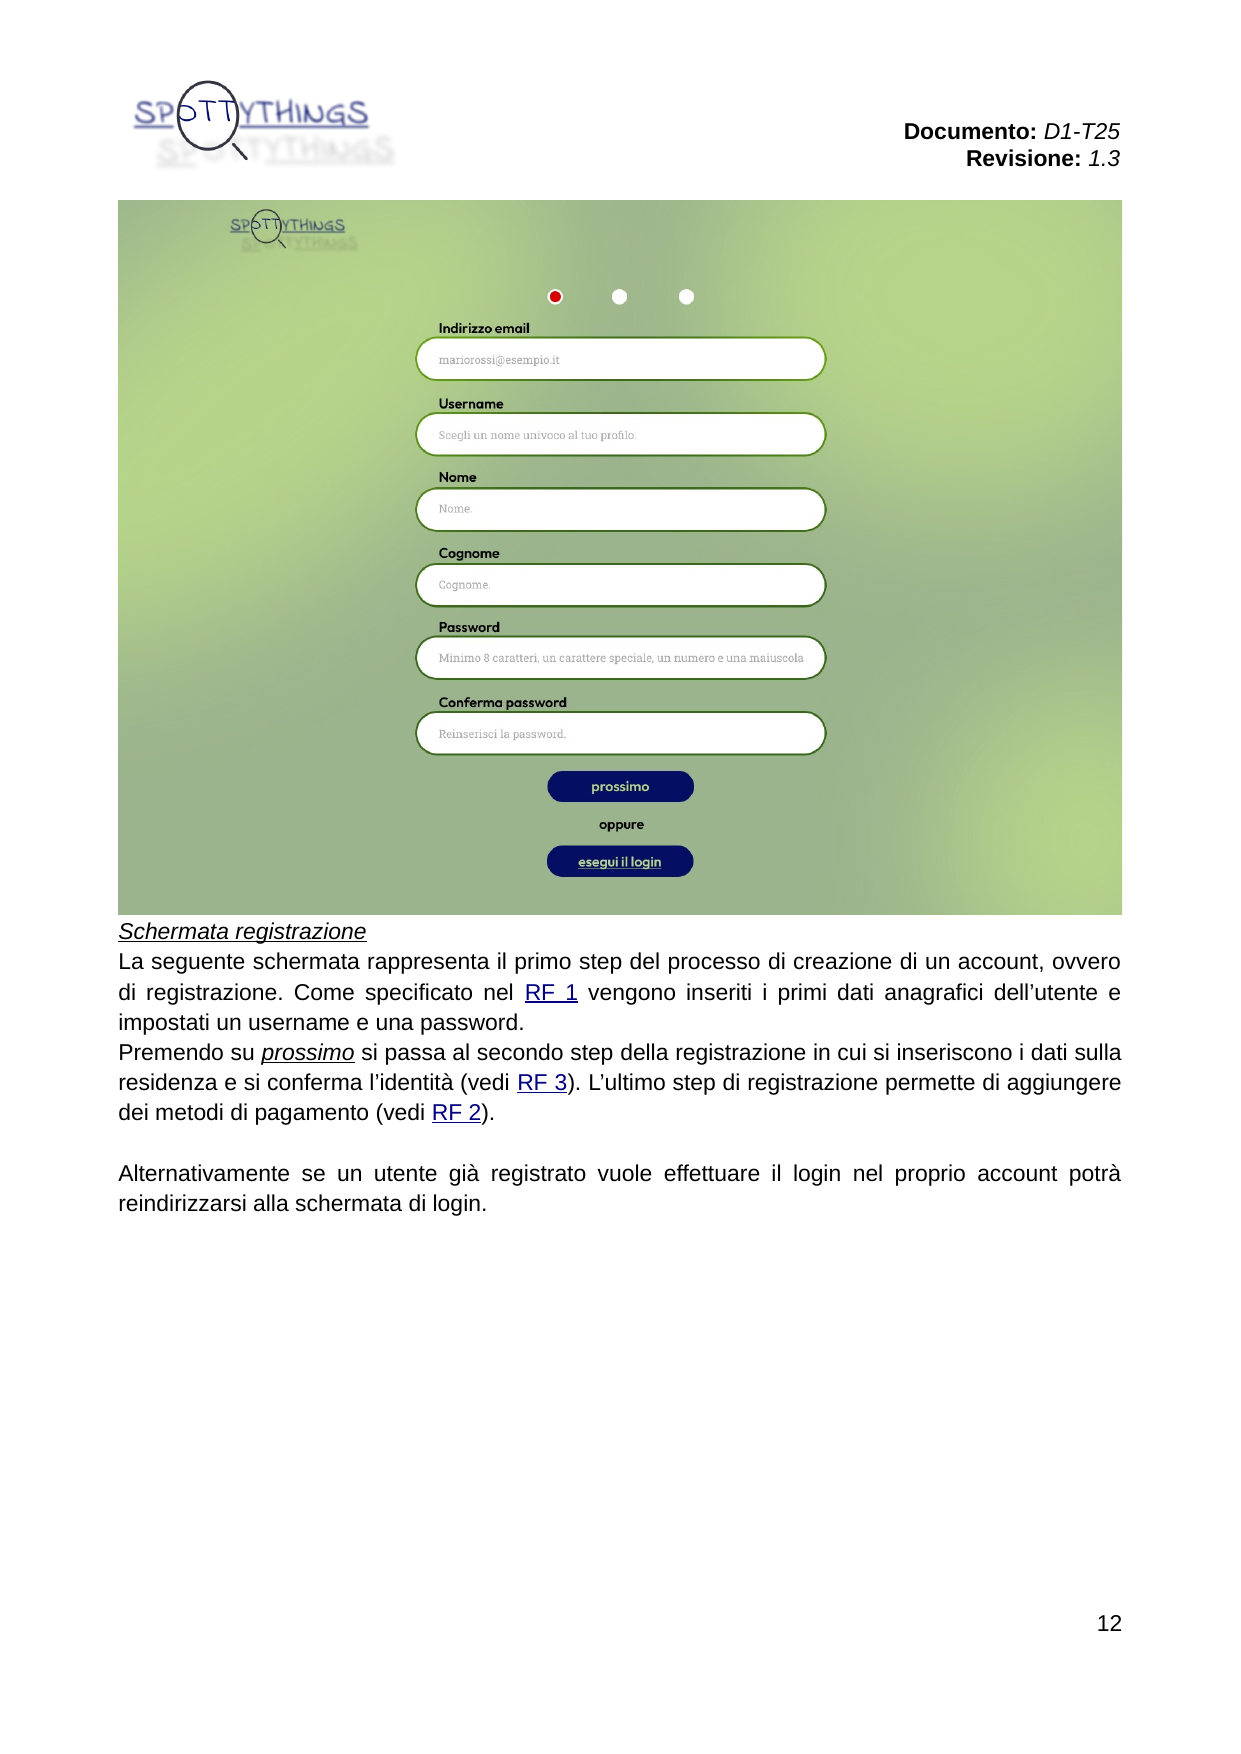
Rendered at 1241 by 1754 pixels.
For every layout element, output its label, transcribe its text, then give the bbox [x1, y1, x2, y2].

picture [123, 73, 399, 187]
picture [118, 200, 1123, 915]
text Schermata registrazione [118, 915, 1122, 944]
text Alternativamente se un utente già registrato vuole effettuare il login nel proprio account potrà reindirizzarsi alla schermata di login. [118, 1160, 1122, 1216]
text Premendo su prossimo si passa al secondo step della registrazione in cui si inseriscono i dati sulla residenza e si conferma l’identità (vedi RF 3). L’ultimo step di registrazione permette di aggiungere dei metodi di pagamento (vedi RF 2). [118, 1039, 1122, 1126]
text La seguente schermata rappresenta il primo step del processo di creazione di un account, ovvero di registrazione. Come specificato nel RF 1 vengono inseriti i primi dati anagrafici dell’utente e impostati un username e una password. [118, 948, 1122, 1035]
